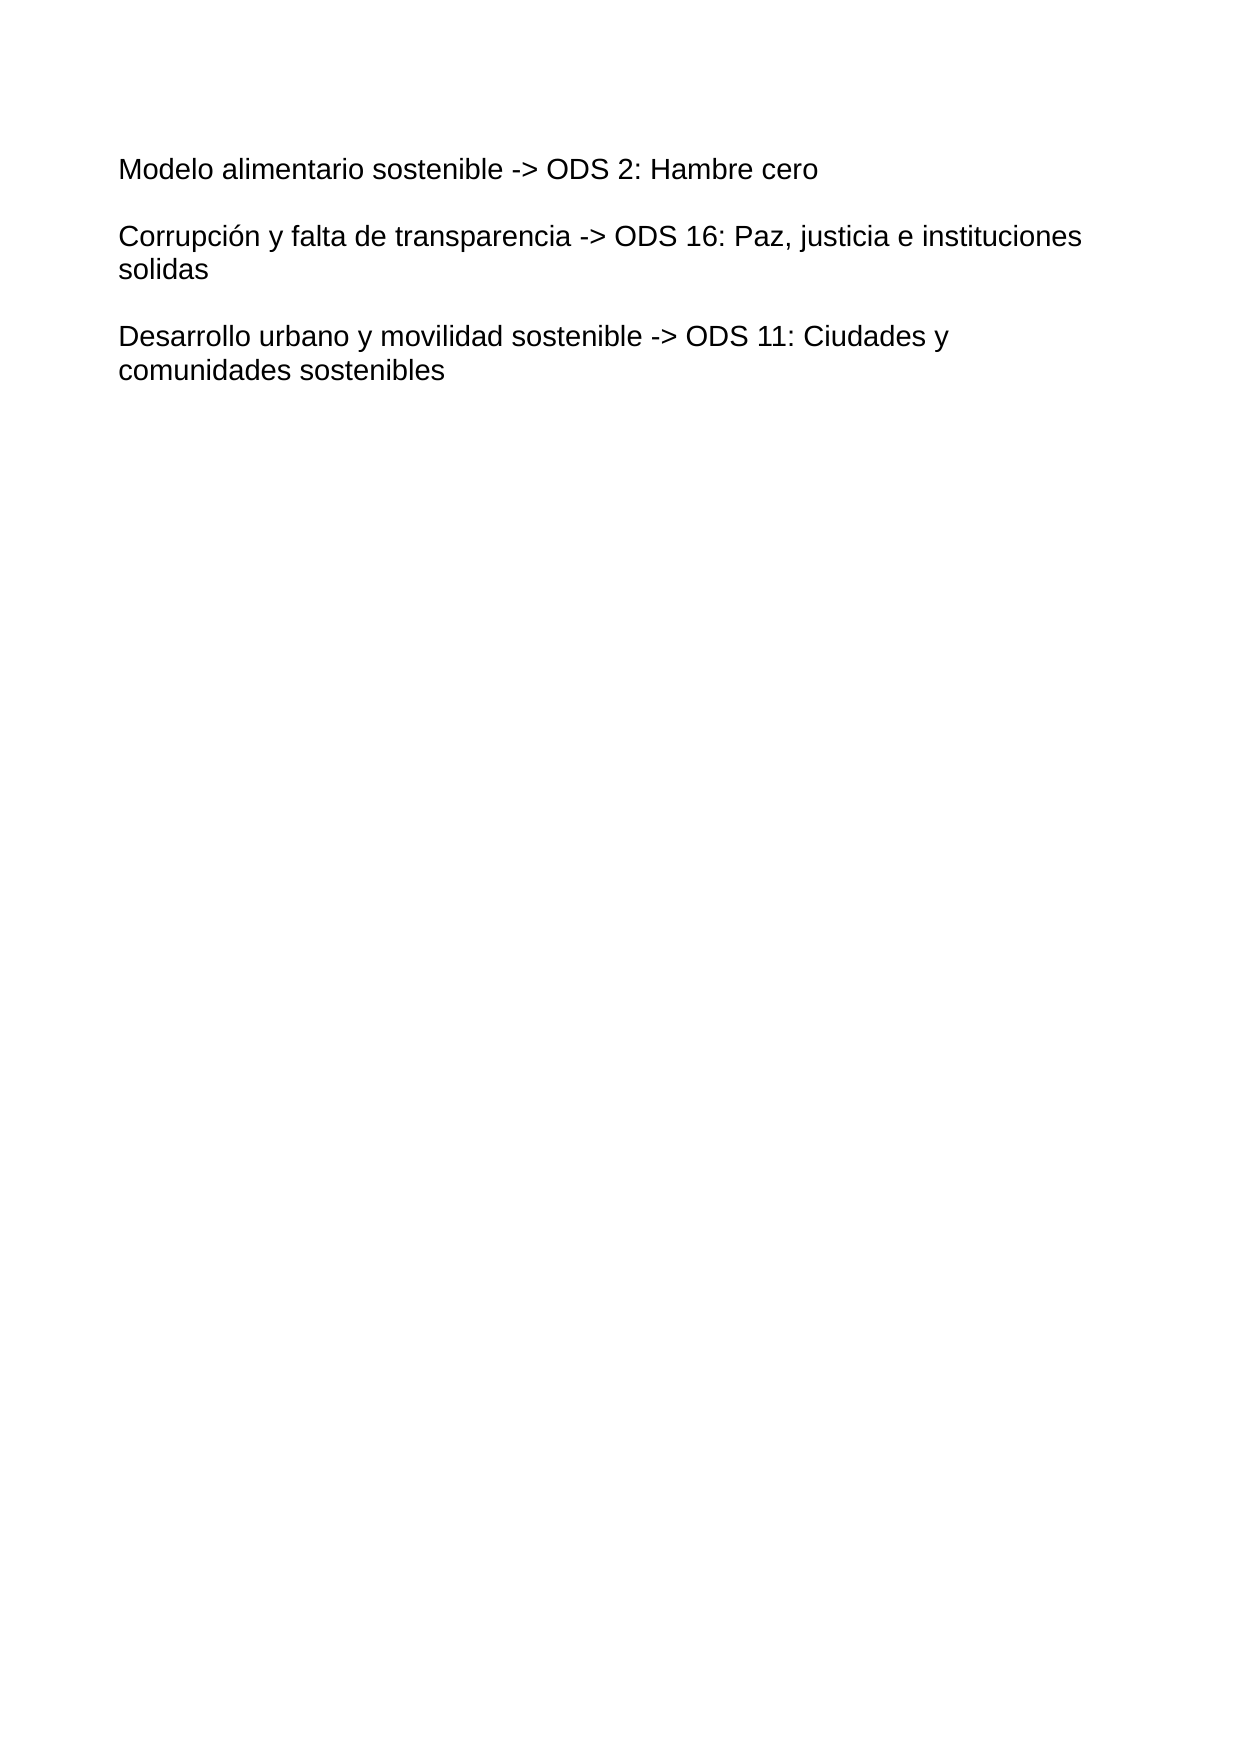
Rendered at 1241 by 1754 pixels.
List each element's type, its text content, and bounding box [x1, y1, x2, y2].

text Corrupción y falta de transparencia -> ODS 16: Paz, justicia e instituciones solidas [118, 219, 1122, 286]
text Modelo alimentario sostenible -> ODS 2: Hambre cero [118, 152, 1122, 185]
text Desarrollo urbano y movilidad sostenible -> ODS 11: Ciudades y comunidades sostenibles [118, 319, 1122, 386]
